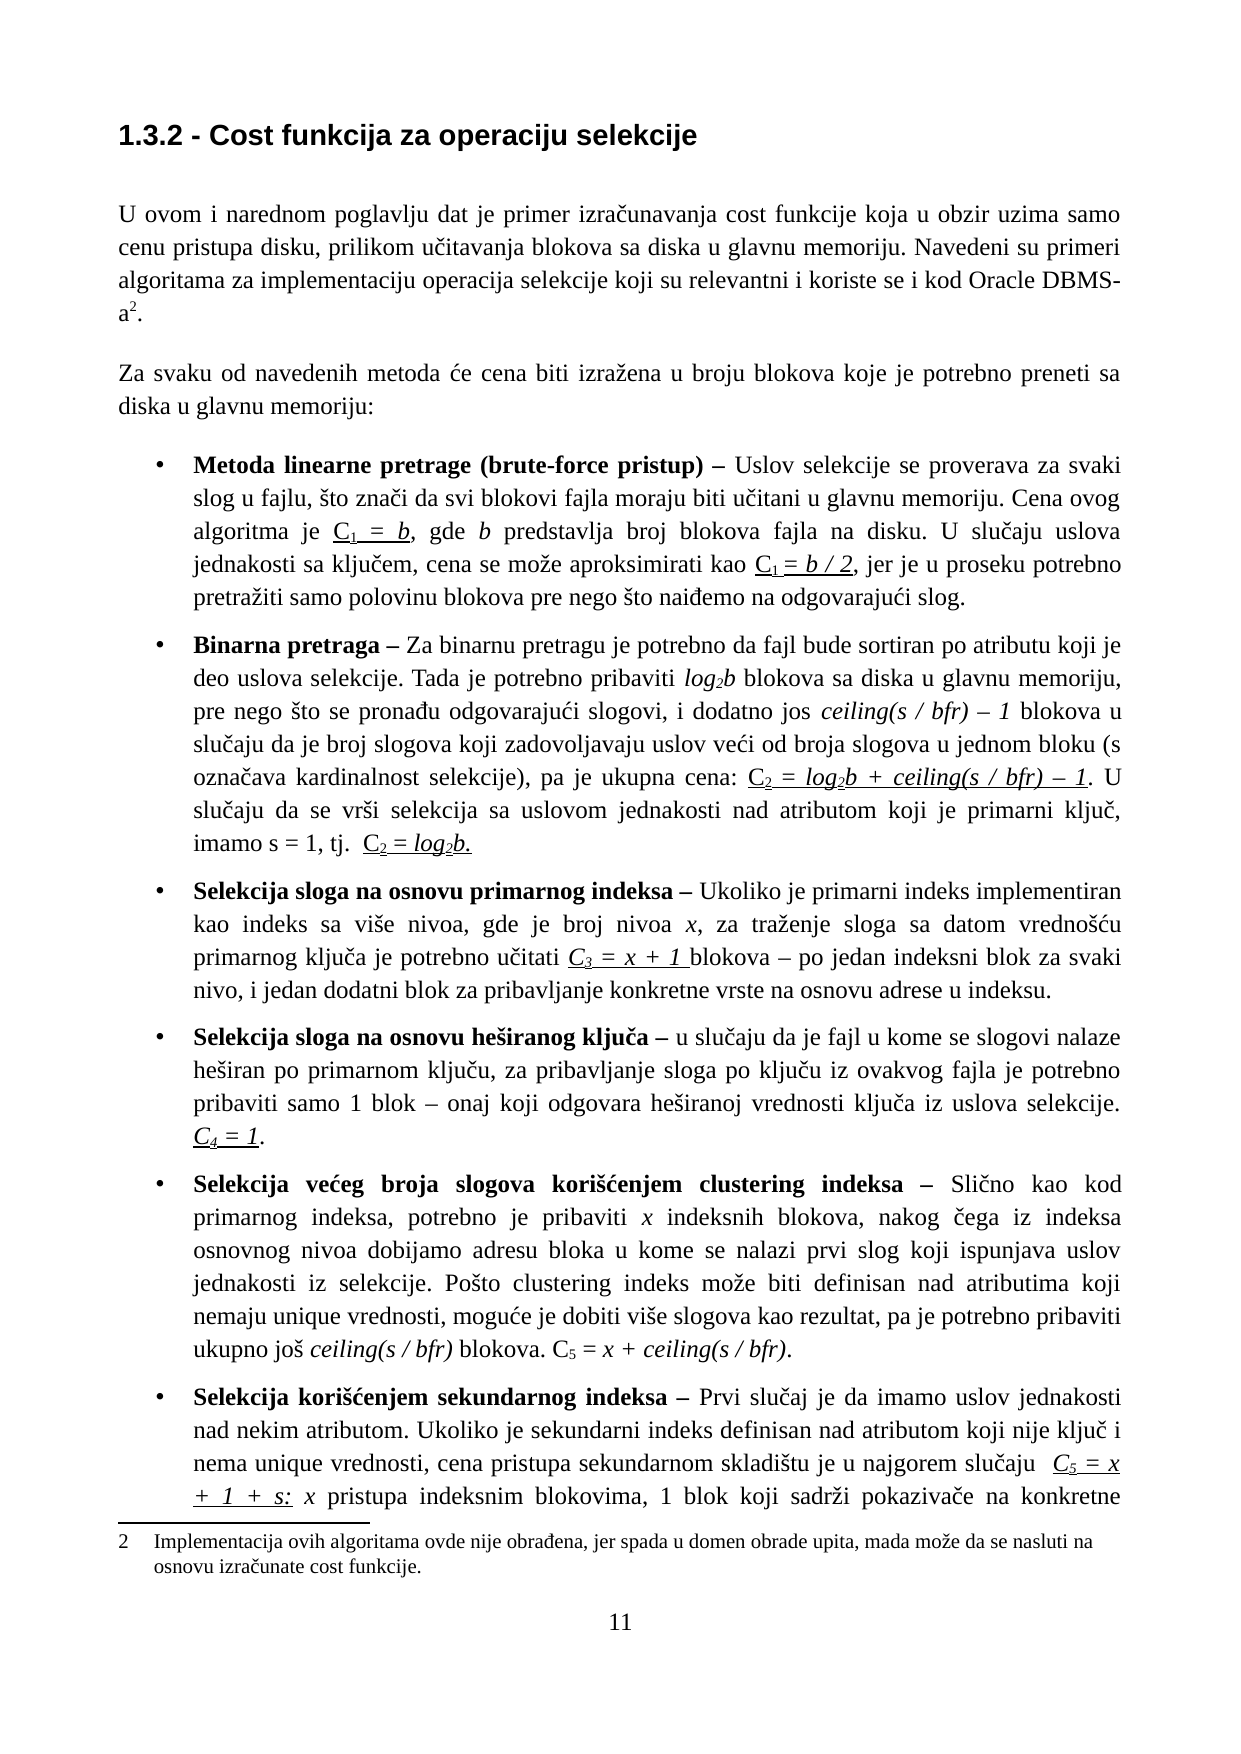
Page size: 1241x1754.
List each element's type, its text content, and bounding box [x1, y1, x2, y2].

list Binarna pretraga – Za binarnu pretragu je potrebno da fajl bude sortiran po atributu koji je deo uslova selekcije. Tada je potrebno pribaviti log2b blokova sa diska u glavnu memoriju, pre nego što se pronađu odgovarajući slogovi, i dodatno jos ceiling(s / bfr) – 1 blokova u slučaju da je broj slogova koji zadovoljavaju uslov veći od broja slogova u jednom bloku (s označava kardinalnost selekcije), pa je ukupna cena: C2 = log2b + ceiling(s / bfr) – 1. U slučaju da se vrši selekcija sa uslovom jednakosti nad atributom koji je primarni ključ, imamo s = 1, tj. C2 = log2b. [156, 630, 1122, 857]
list Selekcija većeg broja slogova korišćenjem clustering indeksa – Slično kao kod primarnog indeksa, potrebno je pribaviti x indeksnih blokova, nakog čega iz indeksa osnovnog nivoa dobijamo adresu bloka u kome se nalazi prvi slog koji ispunjava uslov jednakosti iz selekcije. Pošto clustering indeks može biti definisan nad atributima koji nemaju unique vrednosti, moguće je dobiti više slogova kao rezultat, pa je potrebno pribaviti ukupno još ceiling(s / bfr) blokova. C5 = x + ceiling(s / bfr). [156, 1169, 1122, 1363]
list Selekcija korišćenjem sekundarnog indeksa – Prvi slučaj je da imamo uslov jednakosti nad nekim atributom. Ukoliko je sekundarni indeks definisan nad atributom koji nije ključ i nema unique vrednosti, cena pristupa sekundarnom skladištu je u najgorem slučaju C5 = x + 1 + s: x pristupa indeksnim blokovima, 1 blok koji sadrži pokazivače na konkretne [156, 1382, 1122, 1509]
text Za svaku od navedenih metoda će cena biti izražena u broju blokova koje je potrebno preneti sa diska u glavnu memoriju: [118, 358, 1122, 419]
list Selekcija sloga na osnovu primarnog indeksa – Ukoliko je primarni indeks implementiran kao indeks sa više nivoa, gde je broj nivoa x, za traženje sloga sa datom vrednošću primarnog ključa je potrebno učitati C3 = x + 1 blokova – po jedan indeksni blok za svaki nivo, i jedan dodatni blok za pribavljanje konkretne vrste na osnovu adrese u indeksu. [156, 876, 1122, 1003]
list Selekcija sloga na osnovu heširanog ključa – u slučaju da je fajl u kome se slogovi nalaze heširan po primarnom ključu, za pribavljanje sloga po ključu iz ovakvog fajla je potrebno pribaviti samo 1 blok – onaj koji odgovara heširanoj vrednosti ključa iz uslova selekcije. C4 = 1. [156, 1022, 1122, 1150]
text U ovom i narednom poglavlju dat je primer izračunavanja cost funkcije koja u obzir uzima samo cenu pristupa disku, prilikom učitavanja blokova sa diska u glavnu memoriju. Navedeni su primeri algoritama za implementaciju operacija selekcije koji su relevantni i koriste se i kod Oracle DBMS-a. [118, 199, 1122, 327]
list Metoda linearne pretrage (brute-force pristup) – Uslov selekcije se proverava za svaki slog u fajlu, što znači da svi blokovi fajla moraju biti učitani u glavnu memoriju. Cena ovog algoritma je C1 = b, gde b predstavlja broj blokova fajla na disku. U slučaju uslova jednakosti sa ključem, cena se može aproksimirati kao C1 = b / 2, jer je u proseku potrebno pretražiti samo polovinu blokova pre nego što naiđemo na odgovarajući slog. [156, 450, 1122, 611]
text Implementacija ovih algoritama ovde nije obrađena, jer spada u domen obrade upita, mada može da se nasluti na osnovu izračunate cost funkcije. [118, 1529, 1122, 1578]
subtitle 1.3.2 - Cost funkcija za operaciju selekcije [118, 118, 1122, 152]
